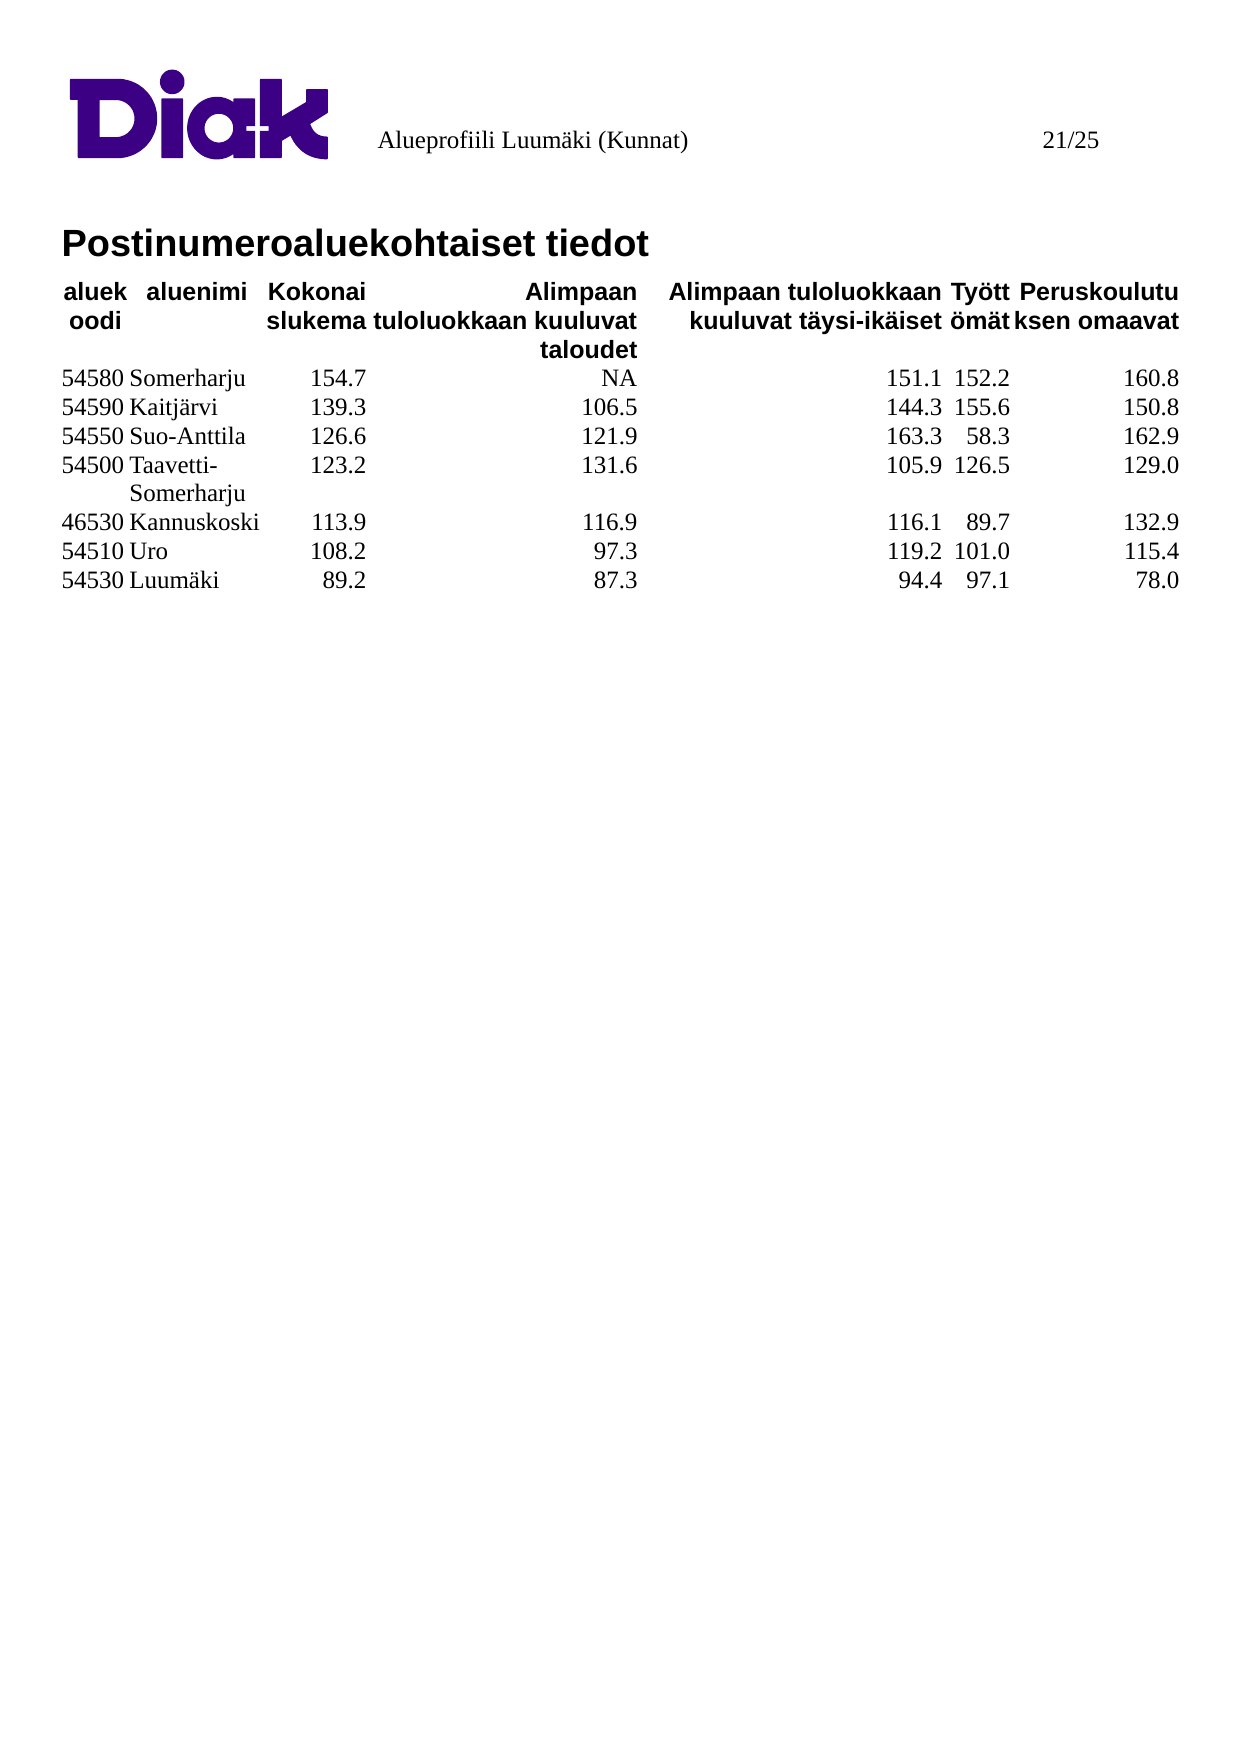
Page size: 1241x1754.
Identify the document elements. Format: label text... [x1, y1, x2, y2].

table_cell 46530 [61, 507, 129, 536]
table_header Alimpaan tuloluokkaan kuuluvat täysi-ikäiset [637, 277, 942, 363]
table_cell Uro [129, 536, 264, 565]
table_cell 58.3 [942, 421, 1010, 450]
table_cell 54590 [61, 392, 129, 421]
table_header aluenimi [129, 277, 264, 363]
table_cell 132.9 [1010, 507, 1179, 536]
table_cell Somerharju [129, 364, 264, 392]
table_cell Kaitjärvi [129, 392, 264, 421]
table_header Työttömät [942, 277, 1010, 363]
subtitle Postinumeroaluekohtaiset tiedot [61, 221, 1179, 265]
table_cell 54580 [61, 364, 129, 392]
table_cell 116.9 [366, 507, 637, 536]
table_cell 144.3 [637, 392, 942, 421]
table_cell Suo-Anttila [129, 421, 264, 450]
table_cell Luumäki [129, 565, 264, 593]
table_cell 97.1 [942, 565, 1010, 593]
table_cell 94.4 [637, 565, 942, 593]
table_cell 119.2 [637, 536, 942, 565]
table_cell 101.0 [942, 536, 1010, 565]
table_header aluekoodi [61, 277, 129, 363]
table_cell 152.2 [942, 364, 1010, 392]
table_header Alimpaan tuloluokkaan kuuluvat taloudet [366, 277, 637, 363]
table_cell 54530 [61, 565, 129, 593]
table_cell 151.1 [637, 364, 942, 392]
table_cell 121.9 [366, 421, 637, 450]
table_cell 105.9 [637, 450, 942, 507]
table_cell 54510 [61, 536, 129, 565]
table_header Peruskoulutuksen omaavat [1010, 277, 1179, 363]
table_cell 106.5 [366, 392, 637, 421]
table_cell 150.8 [1010, 392, 1179, 421]
table_cell 97.3 [366, 536, 637, 565]
table_cell 87.3 [366, 565, 637, 593]
table_cell 54550 [61, 421, 129, 450]
table_cell 89.2 [265, 565, 366, 593]
table_header Kokonaislukema [265, 277, 366, 363]
table_cell 108.2 [265, 536, 366, 565]
table_cell 115.4 [1010, 536, 1179, 565]
table_cell Kannuskoski [129, 507, 264, 536]
table_cell 54500 [61, 450, 129, 507]
table_cell 113.9 [265, 507, 366, 536]
table_cell 78.0 [1010, 565, 1179, 593]
table_cell 160.8 [1010, 364, 1179, 392]
table_cell Taavetti-Somerharju [129, 450, 264, 507]
table_cell 154.7 [265, 364, 366, 392]
table_cell 139.3 [265, 392, 366, 421]
table_cell 126.5 [942, 450, 1010, 507]
table_cell 123.2 [265, 450, 366, 507]
table_cell 131.6 [366, 450, 637, 507]
table_cell 129.0 [1010, 450, 1179, 507]
table_cell 163.3 [637, 421, 942, 450]
table_cell 126.6 [265, 421, 366, 450]
table_cell NA [366, 364, 637, 392]
table_cell 162.9 [1010, 421, 1179, 450]
table_cell 89.7 [942, 507, 1010, 536]
table_cell 155.6 [942, 392, 1010, 421]
table_cell 116.1 [637, 507, 942, 536]
